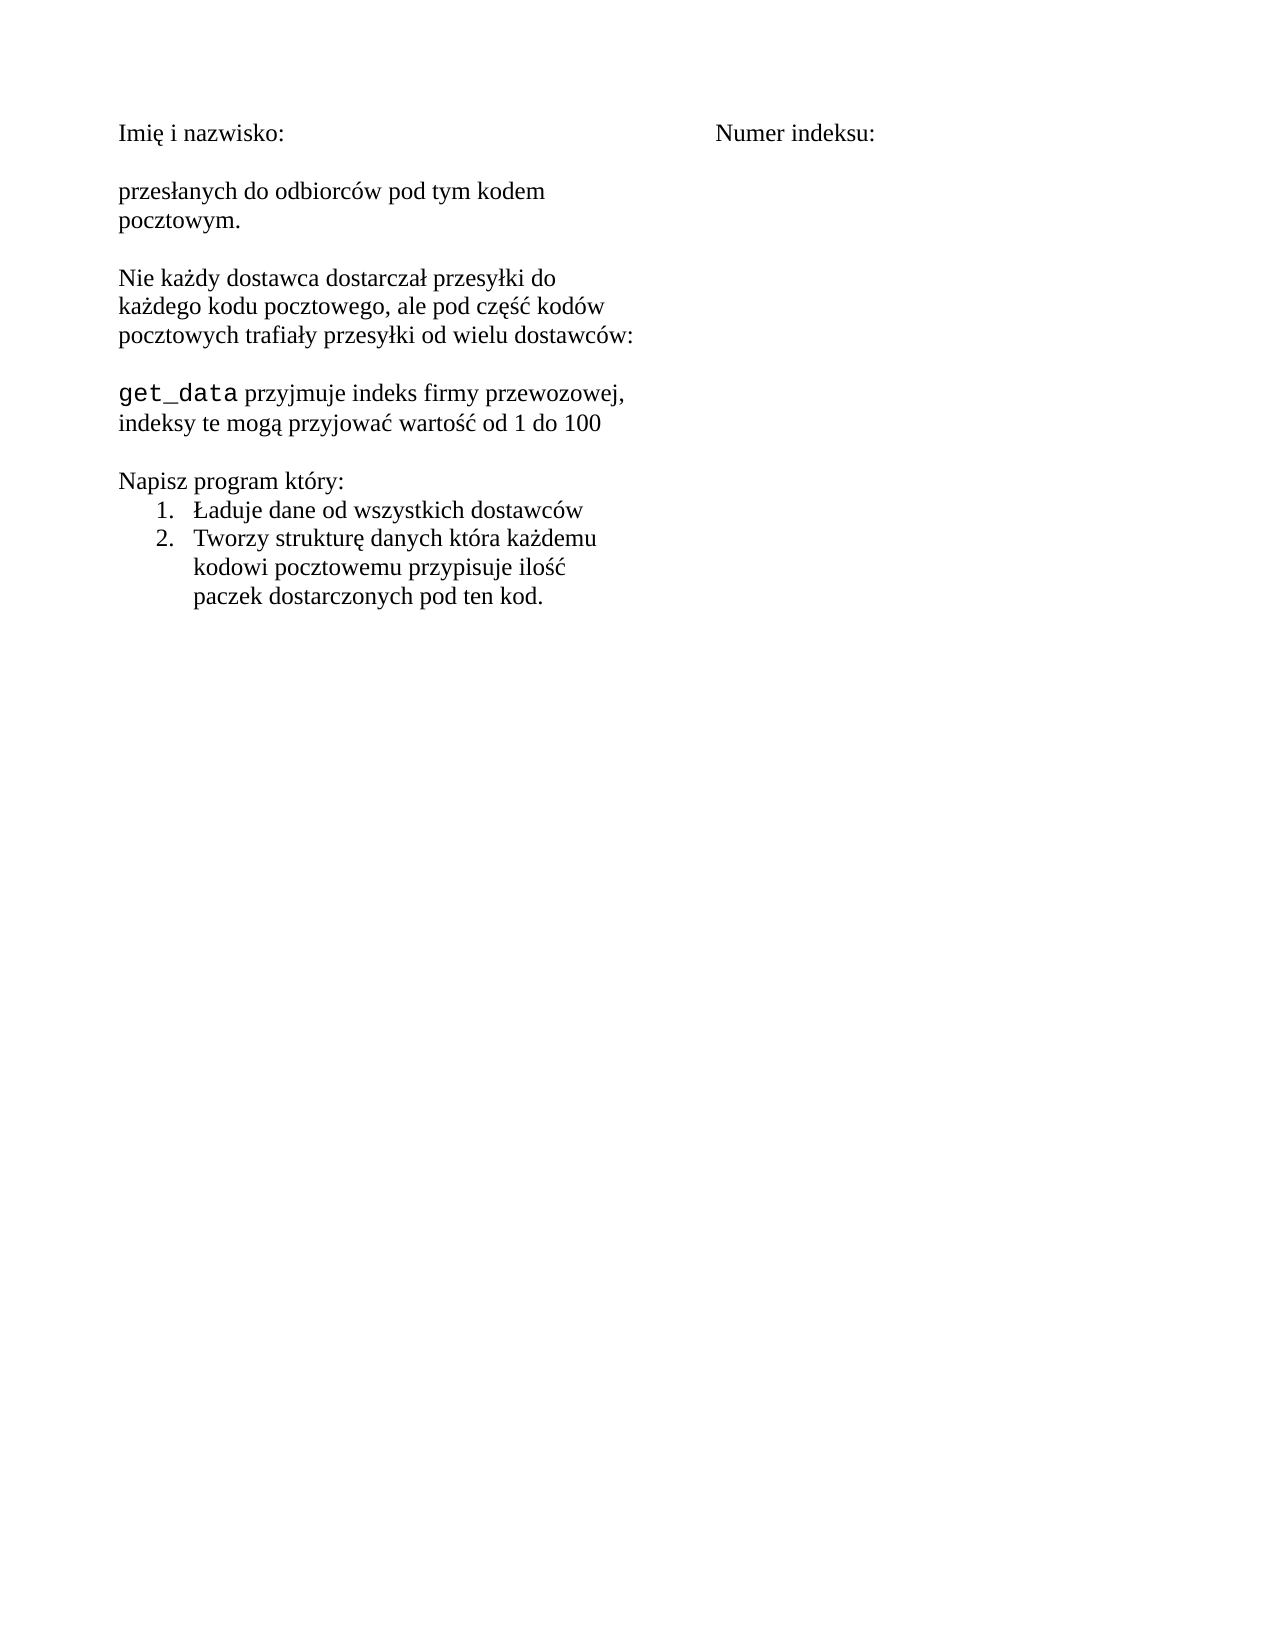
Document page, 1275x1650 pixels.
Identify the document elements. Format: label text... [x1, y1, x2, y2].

list Tworzy strukturę danych która każdemu kodowi pocztowemu przypisuje ilość paczek dostarczonych pod ten kod. [156, 523, 637, 610]
list Ładuje dane od wszystkich dostawców [156, 495, 637, 523]
text Nie każdy dostawca dostarczał przesyłki do każdego kodu pocztowego, ale pod część kodów pocztowych trafiały przesyłki od wielu dostawców: [118, 263, 637, 349]
text Napisz program który: [118, 466, 637, 495]
text przesłanych do odbiorców pod tym kodem pocztowym. [118, 176, 637, 234]
text get_data przyjmuje indeks firmy przewozowej, indeksy te mogą przyjować wartość od 1 do 100 [118, 378, 637, 437]
